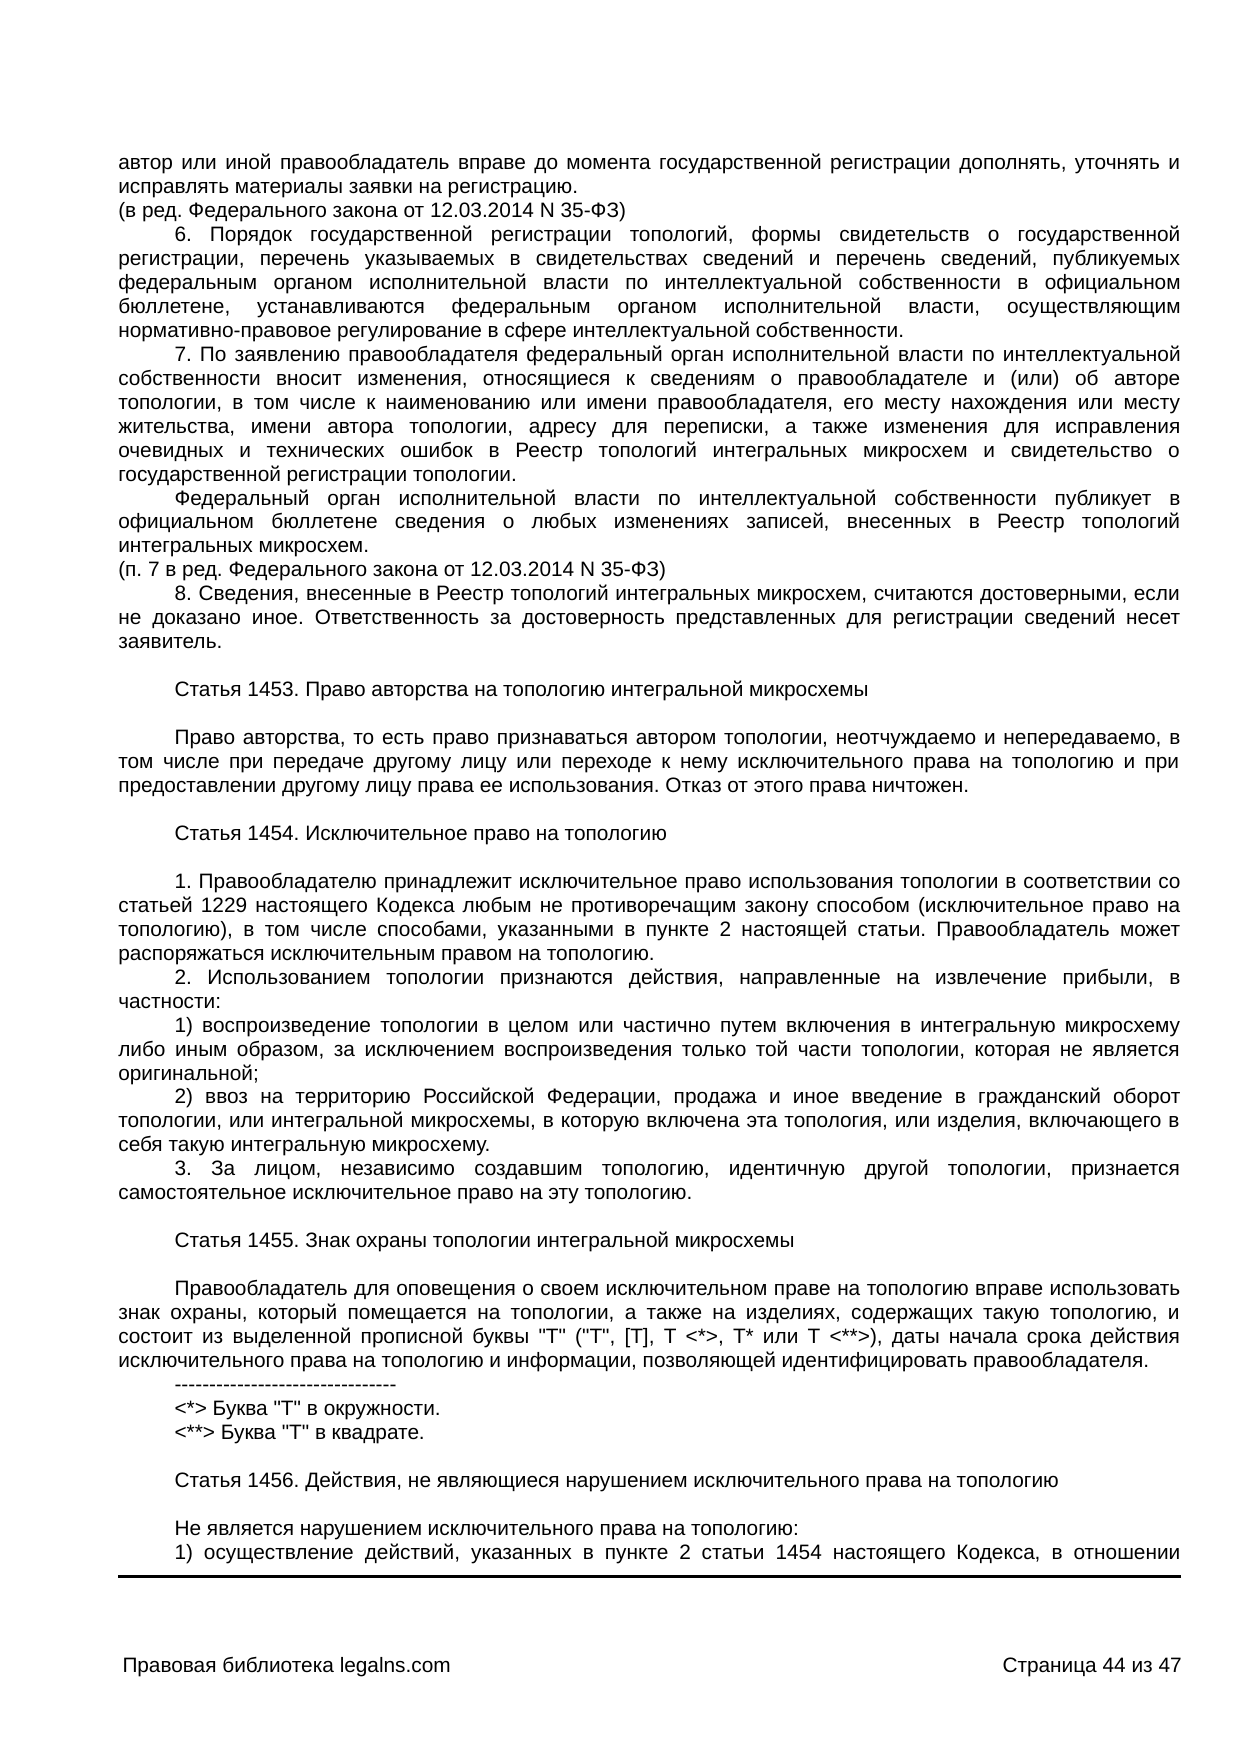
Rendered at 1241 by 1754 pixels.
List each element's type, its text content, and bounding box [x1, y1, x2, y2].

text <*> Буква "Т" в окружности. [118, 1396, 1181, 1420]
subtitle Статья 1454. Исключительное право на топологию [118, 821, 1181, 845]
subtitle Статья 1455. Знак охраны топологии интегральной микросхемы [118, 1228, 1181, 1252]
text 2) ввоз на территорию Российской Федерации, продажа и иное введение в гражданский оборот топологии, или интегральной микросхемы, в которую включена эта топология, или изделия, включающего в себя такую интегральную микросхему. [118, 1084, 1181, 1156]
text 7. По заявлению правообладателя федеральный орган исполнительной власти по интеллектуальной собственности вносит изменения, относящиеся к сведениям о правообладателе и (или) об авторе топологии, в том числе к наименованию или имени правообладателя, его месту нахождения или месту жительства, имени автора топологии, адресу для переписки, а также изменения для исправления очевидных и технических ошибок в Реестр топологий интегральных микросхем и свидетельство о государственной регистрации топологии. [118, 342, 1181, 485]
text Право авторства, то есть право признаваться автором топологии, неотчуждаемо и непередаваемо, в том числе при передаче другому лицу или переходе к нему исключительного права на топологию и при предоставлении другому лицу права ее использования. Отказ от этого права ничтожен. [118, 725, 1181, 797]
text 1) воспроизведение топологии в целом или частично путем включения в интегральную микросхему либо иным образом, за исключением воспроизведения только той части топологии, которая не является оригинальной; [118, 1012, 1181, 1084]
text <**> Буква "Т" в квадрате. [118, 1420, 1181, 1444]
subtitle Статья 1456. Действия, не являющиеся нарушением исключительного права на топологию [118, 1468, 1181, 1492]
text (в ред. Федерального закона от 12.03.2014 N 35-ФЗ) [118, 198, 1181, 222]
text Федеральный орган исполнительной власти по интеллектуальной собственности публикует в официальном бюллетене сведения о любых изменениях записей, внесенных в Реестр топологий интегральных микросхем. [118, 485, 1181, 557]
text 2. Использованием топологии признаются действия, направленные на извлечение прибыли, в частности: [118, 964, 1181, 1012]
text 1. Правообладателю принадлежит исключительное право использования топологии в соответствии со статьей 1229 настоящего Кодекса любым не противоречащим закону способом (исключительное право на топологию), в том числе способами, указанными в пункте 2 настоящей статьи. Правообладатель может распоряжаться исключительным правом на топологию. [118, 869, 1181, 964]
text Правообладатель для оповещения о своем исключительном праве на топологию вправе использовать знак охраны, который помещается на топологии, а также на изделиях, содержащих такую топологию, и состоит из выделенной прописной буквы "Т" ("Т", [Т], Т <*>, Т* или Т <**>), даты начала срока действия исключительного права на топологию и информации, позволяющей идентифицировать правообладателя. [118, 1276, 1181, 1372]
text автор или иной правообладатель вправе до момента государственной регистрации дополнять, уточнять и исправлять материалы заявки на регистрацию. [118, 150, 1181, 198]
subtitle Статья 1453. Право авторства на топологию интегральной микросхемы [118, 677, 1181, 701]
text 3. За лицом, независимо создавшим топологию, идентичную другой топологии, признается самостоятельное исключительное право на эту топологию. [118, 1156, 1181, 1204]
text 6. Порядок государственной регистрации топологий, формы свидетельств о государственной регистрации, перечень указываемых в свидетельствах сведений и перечень сведений, публикуемых федеральным органом исполнительной власти по интеллектуальной собственности в официальном бюллетене, устанавливаются федеральным органом исполнительной власти, осуществляющим нормативно-правовое регулирование в сфере интеллектуальной собственности. [118, 222, 1181, 342]
text 8. Сведения, внесенные в Реестр топологий интегральных микросхем, считаются достоверными, если не доказано иное. Ответственность за достоверность представленных для регистрации сведений несет заявитель. [118, 581, 1181, 653]
text (п. 7 в ред. Федерального закона от 12.03.2014 N 35-ФЗ) [118, 557, 1181, 581]
text 1) осуществление действий, указанных в пункте 2 статьи 1454 настоящего Кодекса, в отношении [118, 1539, 1181, 1563]
text -------------------------------- [118, 1372, 1181, 1396]
text Не является нарушением исключительного права на топологию: [118, 1516, 1181, 1539]
